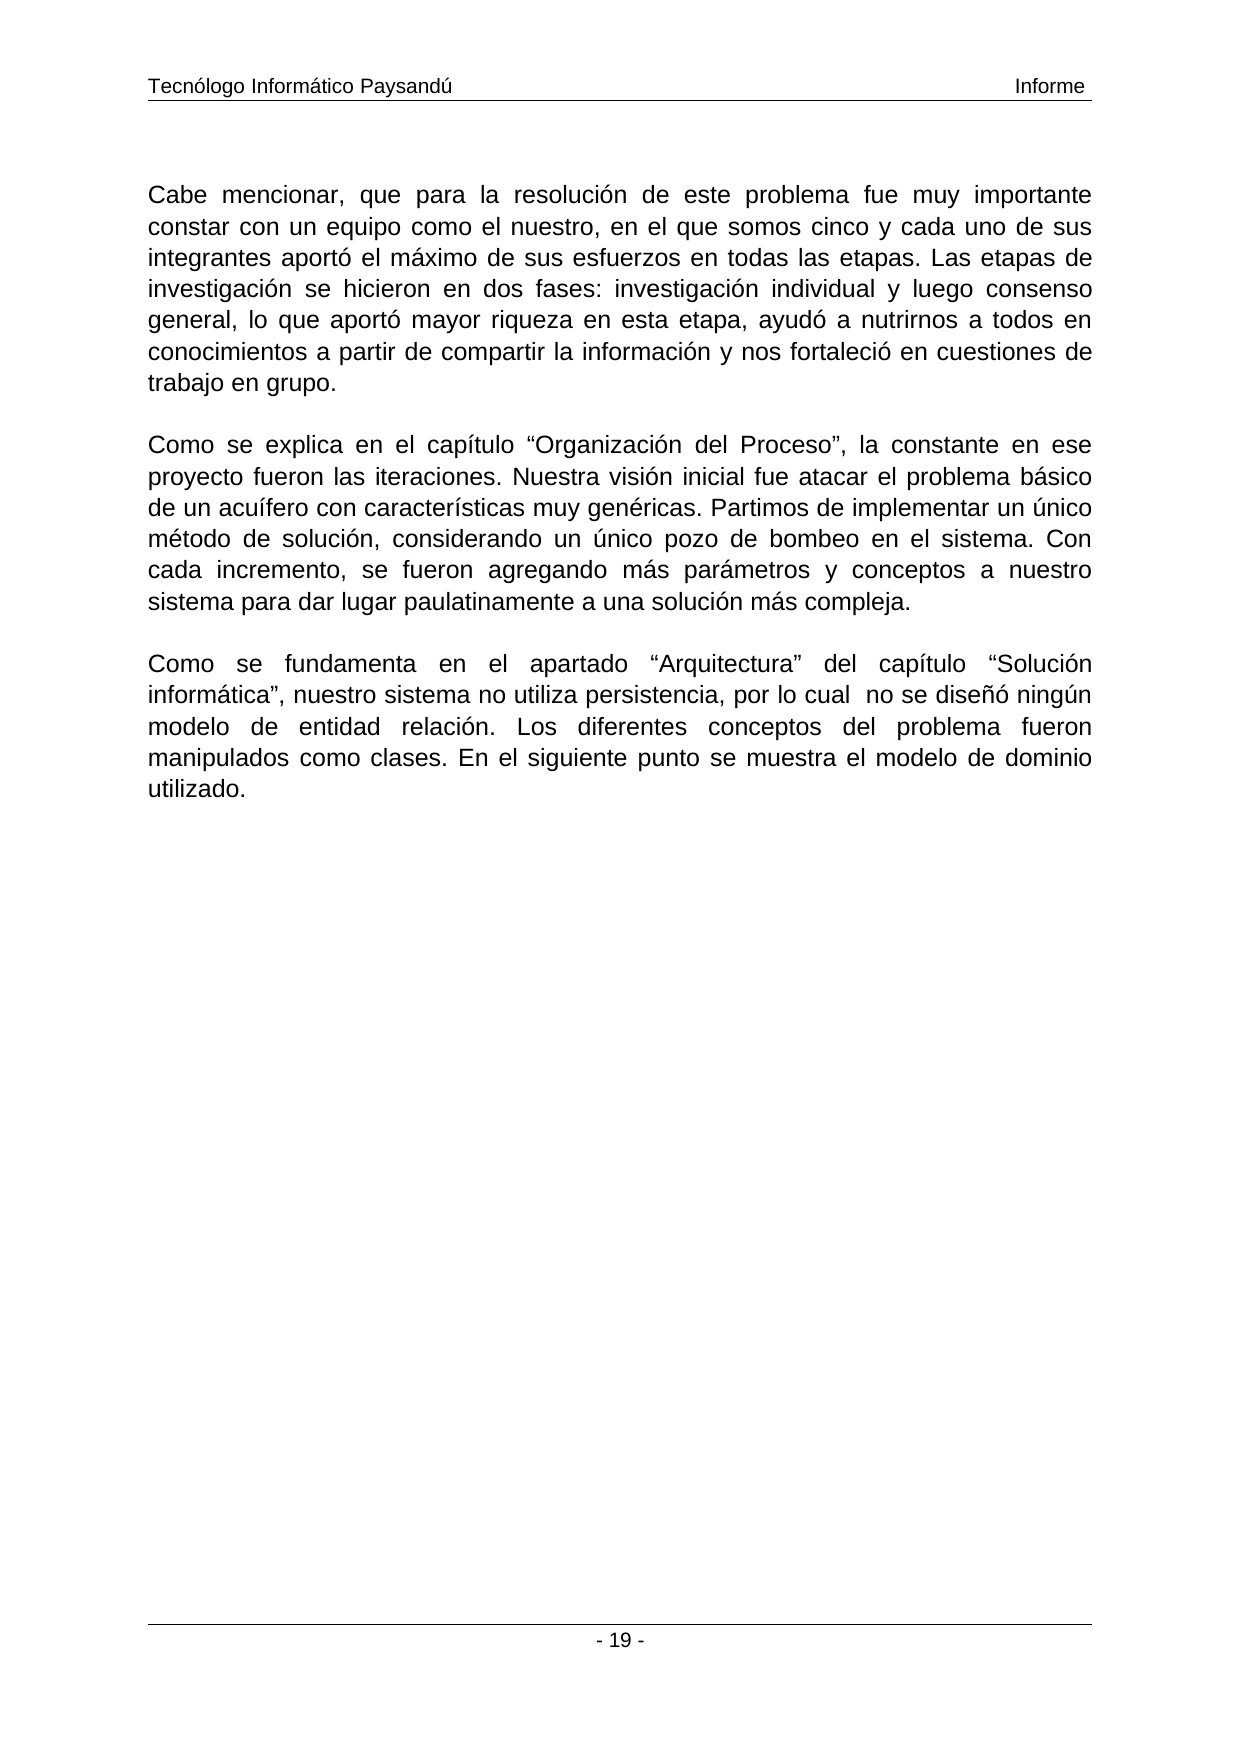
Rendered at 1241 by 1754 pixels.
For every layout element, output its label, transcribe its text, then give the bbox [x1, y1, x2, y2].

text Como se explica en el capítulo “Organización del Proceso”, la constante en ese proyecto fueron las iteraciones. Nuestra visión inicial fue atacar el problema básico de un acuífero con características muy genéricas. Partimos de implementar un único método de solución, considerando un único pozo de bombeo en el sistema. Con cada incremento, se fueron agregando más parámetros y conceptos a nuestro sistema para dar lugar paulatinamente a una solución más compleja. [148, 429, 1092, 616]
text Cabe mencionar, que para la resolución de este problema fue muy importante constar con un equipo como el nuestro, en el que somos cinco y cada uno de sus integrantes aportó el máximo de sus esfuerzos en todas las etapas. Las etapas de investigación se hicieron en dos fases: investigación individual y luego consenso general, lo que aportó mayor riqueza en esta etapa, ayudó a nutrirnos a todos en conocimientos a partir de compartir la información y nos fortaleció en cuestiones de trabajo en grupo. [148, 179, 1092, 398]
text Como se fundamenta en el apartado “Arquitectura” del capítulo “Solución informática”, nuestro sistema no utiliza persistencia, por lo cual no se diseñó ningún modelo de entidad relación. Los diferentes conceptos del problema fueron manipulados como clases. En el siguiente punto se muestra el modelo de dominio utilizado. [148, 648, 1092, 804]
